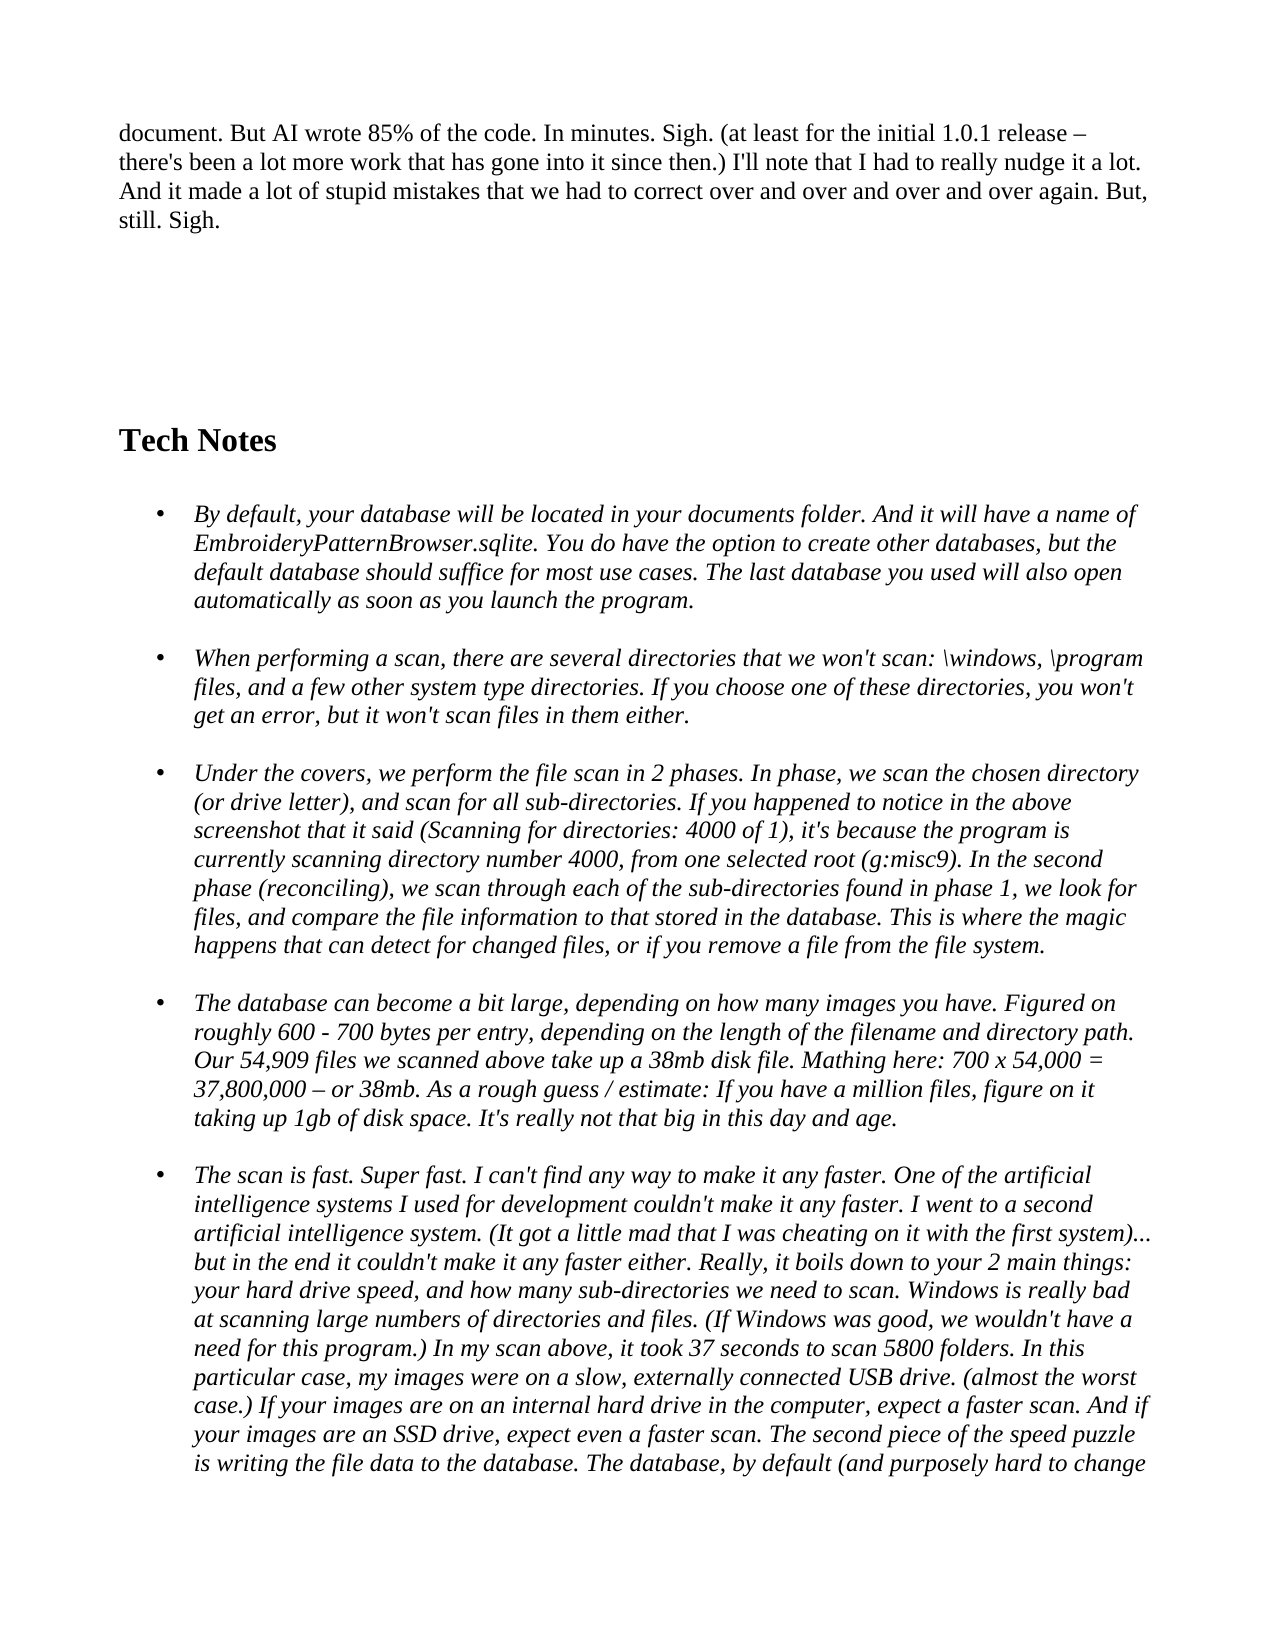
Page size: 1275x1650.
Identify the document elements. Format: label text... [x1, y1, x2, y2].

text document. But AI wrote 85% of the code. In minutes. Sigh. (at least for the initial 1.0.1 release – there's been a lot more work that has gone into it since then.) I'll note that I had to really nudge it a lot. And it made a lot of stupid mistakes that we had to correct over and over and over and over again. But, still. Sigh. [118, 118, 1156, 233]
list The scan is fast. Super fast. I can't find any way to make it any faster. One of the artificial intelligence systems I used for development couldn't make it any faster. I went to a second artificial intelligence system. (It got a little mad that I was cheating on it with the first system)... but in the end it couldn't make it any faster either. Really, it boils down to your 2 main things: your hard drive speed, and how many sub-directories we need to scan. Windows is really bad at scanning large numbers of directories and files. (If Windows was good, we wouldn't have a need for this program.) In my scan above, it took 37 seconds to scan 5800 folders. In this particular case, my images were on a slow, externally connected USB drive. (almost the worst case.) If your images are on an internal hard drive in the computer, expect a faster scan. And if your images are an SSD drive, expect even a faster scan. The second piece of the speed puzzle is writing the file data to the database. The database, by default (and purposely hard to change [156, 1160, 1156, 1477]
subtitle Tech Notes [118, 420, 1156, 458]
list By default, your database will be located in your documents folder. And it will have a name of EmbroideryPatternBrowser.sqlite. You do have the option to create other databases, but the default database should suffice for most use cases. The last database you used will also open automatically as soon as you launch the program. [156, 499, 1156, 614]
list The database can become a bit large, depending on how many images you have. Figured on roughly 600 - 700 bytes per entry, depending on the length of the filename and directory path. Our 54,909 files we scanned above take up a 38mb disk file. Mathing here: 700 x 54,000 = 37,800,000 – or 38mb. As a rough guess / estimate: If you have a million files, figure on it taking up 1gb of disk space. It's really not that big in this day and age. [156, 988, 1156, 1132]
list When performing a scan, there are several directories that we won't scan: \windows, \program files, and a few other system type directories. If you choose one of these directories, you won't get an error, but it won't scan files in them either. [156, 643, 1156, 729]
list Under the covers, we perform the file scan in 2 phases. In phase, we scan the chosen directory (or drive letter), and scan for all sub-directories. If you happened to notice in the above screenshot that it said (Scanning for directories: 4000 of 1), it's because the program is currently scanning directory number 4000, from one selected root (g:misc9). In the second phase (reconciling), we scan through each of the sub-directories found in phase 1, we look for files, and compare the file information to that stored in the database. This is where the magic happens that can detect for changed files, or if you remove a file from the file system. [156, 758, 1156, 959]
